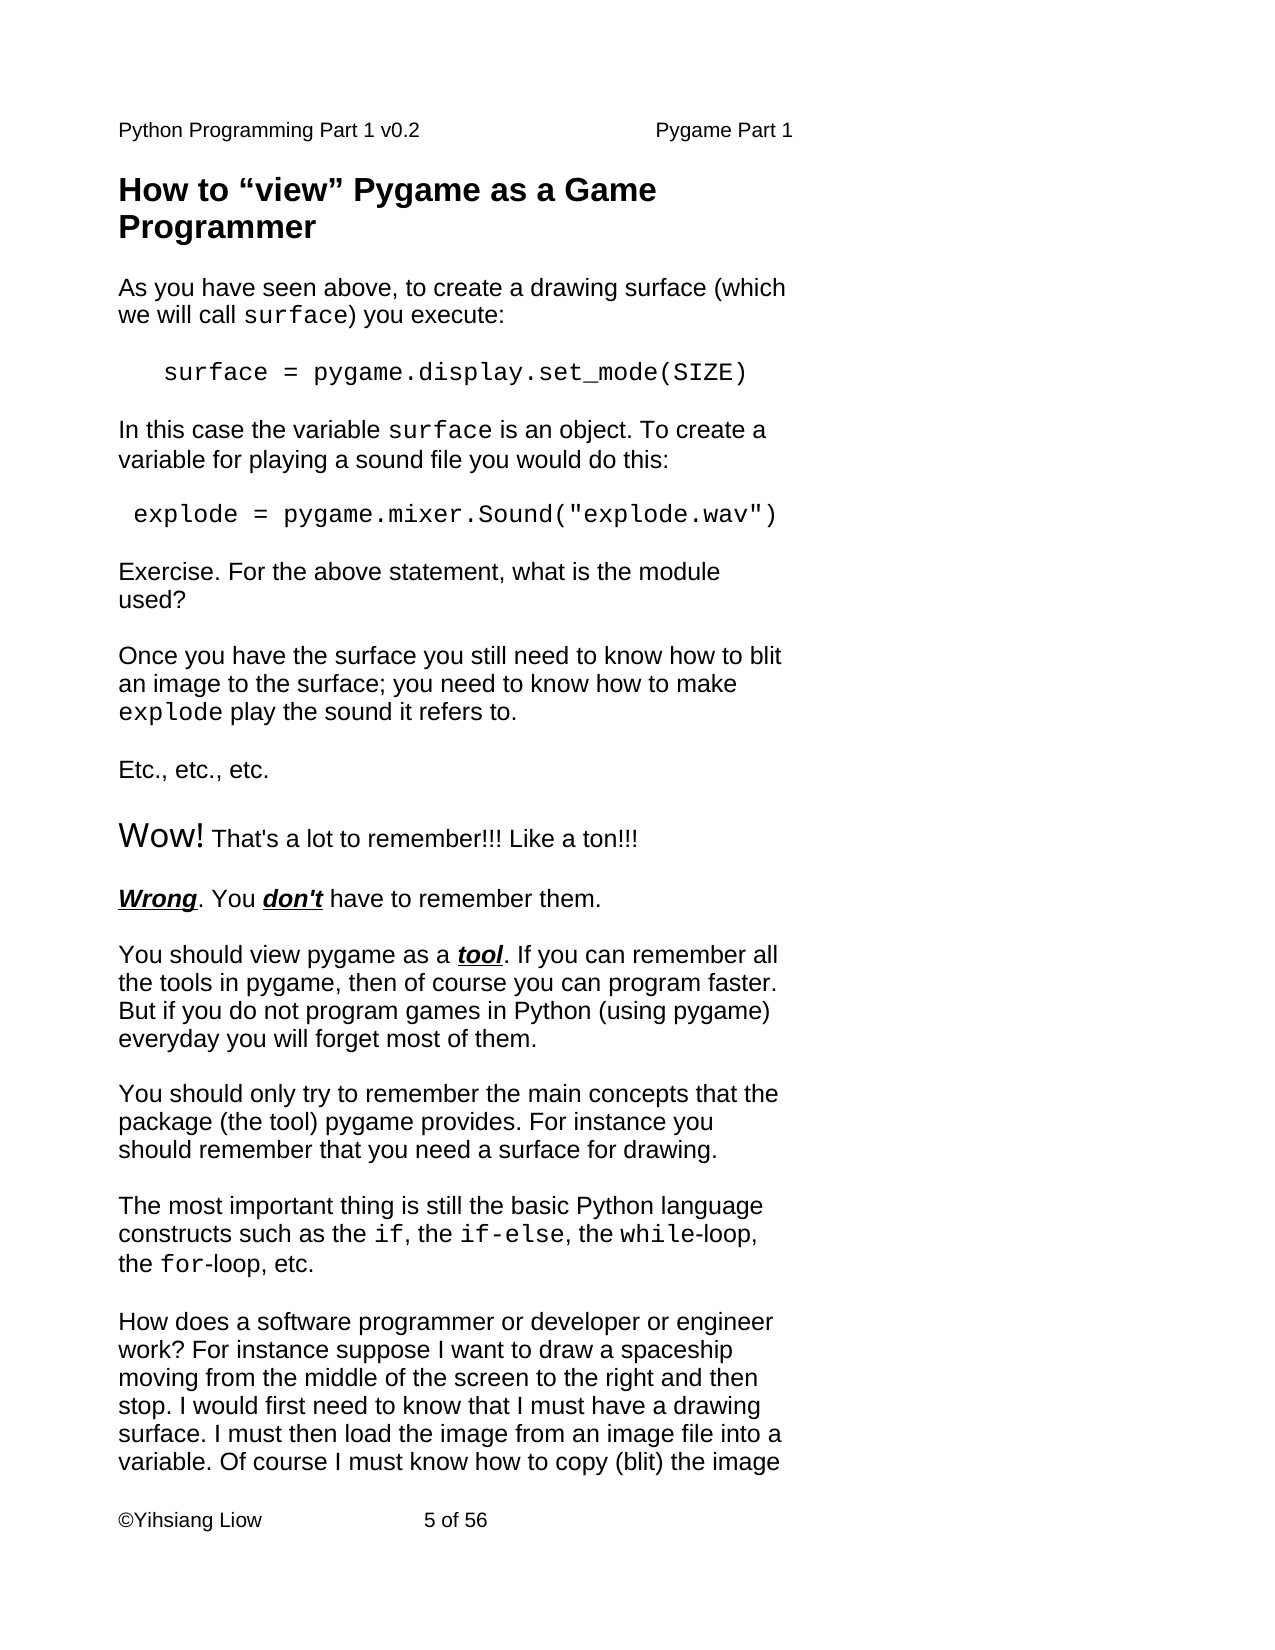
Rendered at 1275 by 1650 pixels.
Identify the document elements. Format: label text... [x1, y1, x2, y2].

text Exercise. For the above statement, what is the module used? [118, 558, 793, 614]
text Wrong. You don't have to remember them. [118, 885, 793, 913]
text In this case the variable surface is an object. To create a variable for playing a sound file you would do this: [118, 416, 793, 473]
text How does a software programmer or developer or engineer work? For instance suppose I want to draw a spaceship moving from the middle of the screen to the right and then stop. I would first need to know that I must have a drawing surface. I must then load the image from an image file into a variable. Of course I must know how to copy (blit) the image [118, 1308, 793, 1476]
text You should view pygame as a tool. If you can remember all the tools in pygame, then of course you can program faster. But if you do not program games in Python (using pygame) everyday you will forget most of them. [118, 941, 793, 1052]
text explode = pygame.mixer.Sound("explode.wav") [118, 501, 793, 530]
text You should only try to remember the main concepts that the package (the tool) pygame provides. For instance you should remember that you need a surface for drawing. [118, 1080, 793, 1164]
text As you have seen above, to create a drawing surface (which we will call surface) you execute: [118, 273, 793, 331]
text surface = pygame.display.set_mode(SIZE) [118, 359, 793, 388]
text Once you have the surface you still need to know how to blit an image to the surface; you need to know how to make explode play the sound it refers to. [118, 642, 793, 728]
text How to “view” Pygame as a Game Programmer [118, 171, 793, 245]
text The most important thing is still the basic Python language constructs such as the if, the if-else, the while-loop, the for-loop, etc. [118, 1192, 793, 1280]
text Wow! That's a lot to remember!!! Like a ton!!! [118, 812, 793, 857]
text Etc., etc., etc. [118, 756, 793, 784]
